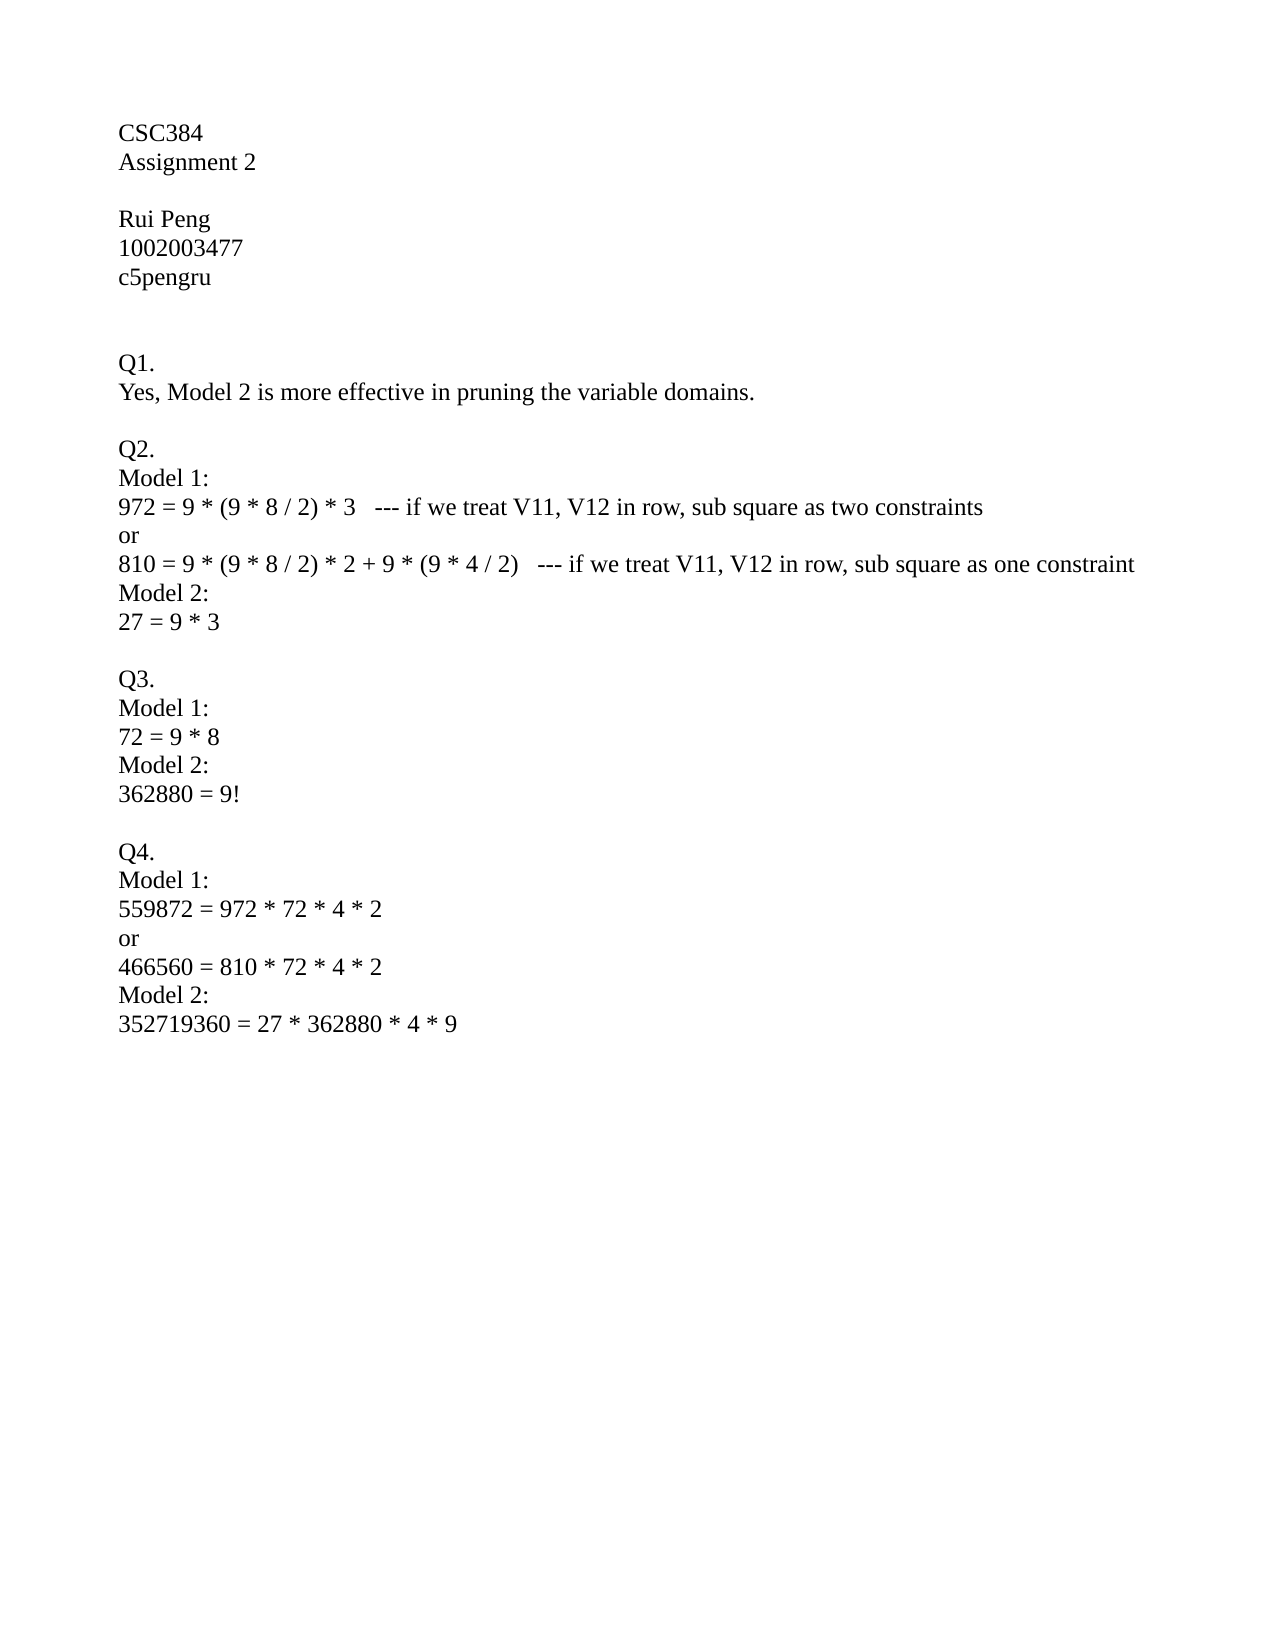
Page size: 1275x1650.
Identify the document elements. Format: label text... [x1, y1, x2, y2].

text c5pengru [118, 262, 1157, 291]
text or [118, 521, 1157, 549]
text or [118, 923, 1157, 952]
text Model 1: [118, 463, 1157, 492]
text 362880 = 9! [118, 779, 1157, 808]
text Model 2: [118, 751, 1157, 779]
text Model 2: [118, 981, 1157, 1009]
text Q2. [118, 434, 1157, 463]
text Q3. [118, 664, 1157, 693]
text 972 = 9 * (9 * 8 / 2) * 3 --- if we treat V11, V12 in row, sub square as two constraints [118, 492, 1157, 521]
text 27 = 9 * 3 [118, 607, 1157, 636]
text Q1. [118, 348, 1157, 377]
text Q4. [118, 837, 1157, 866]
text 72 = 9 * 8 [118, 722, 1157, 751]
text CSC384 [118, 118, 1157, 147]
text 466560 = 810 * 72 * 4 * 2 [118, 952, 1157, 981]
text 559872 = 972 * 72 * 4 * 2 [118, 894, 1157, 923]
text 810 = 9 * (9 * 8 / 2) * 2 + 9 * (9 * 4 / 2) --- if we treat V11, V12 in row, sub square as one constraint [118, 549, 1157, 578]
text Assignment 2 [118, 147, 1157, 176]
text Model 1: [118, 693, 1157, 722]
text Model 1: [118, 866, 1157, 894]
text 352719360 = 27 * 362880 * 4 * 9 [118, 1009, 1157, 1038]
text Model 2: [118, 578, 1157, 607]
text Rui Peng [118, 204, 1157, 233]
text Yes, Model 2 is more effective in pruning the variable domains. [118, 377, 1157, 406]
text 1002003477 [118, 233, 1157, 262]
